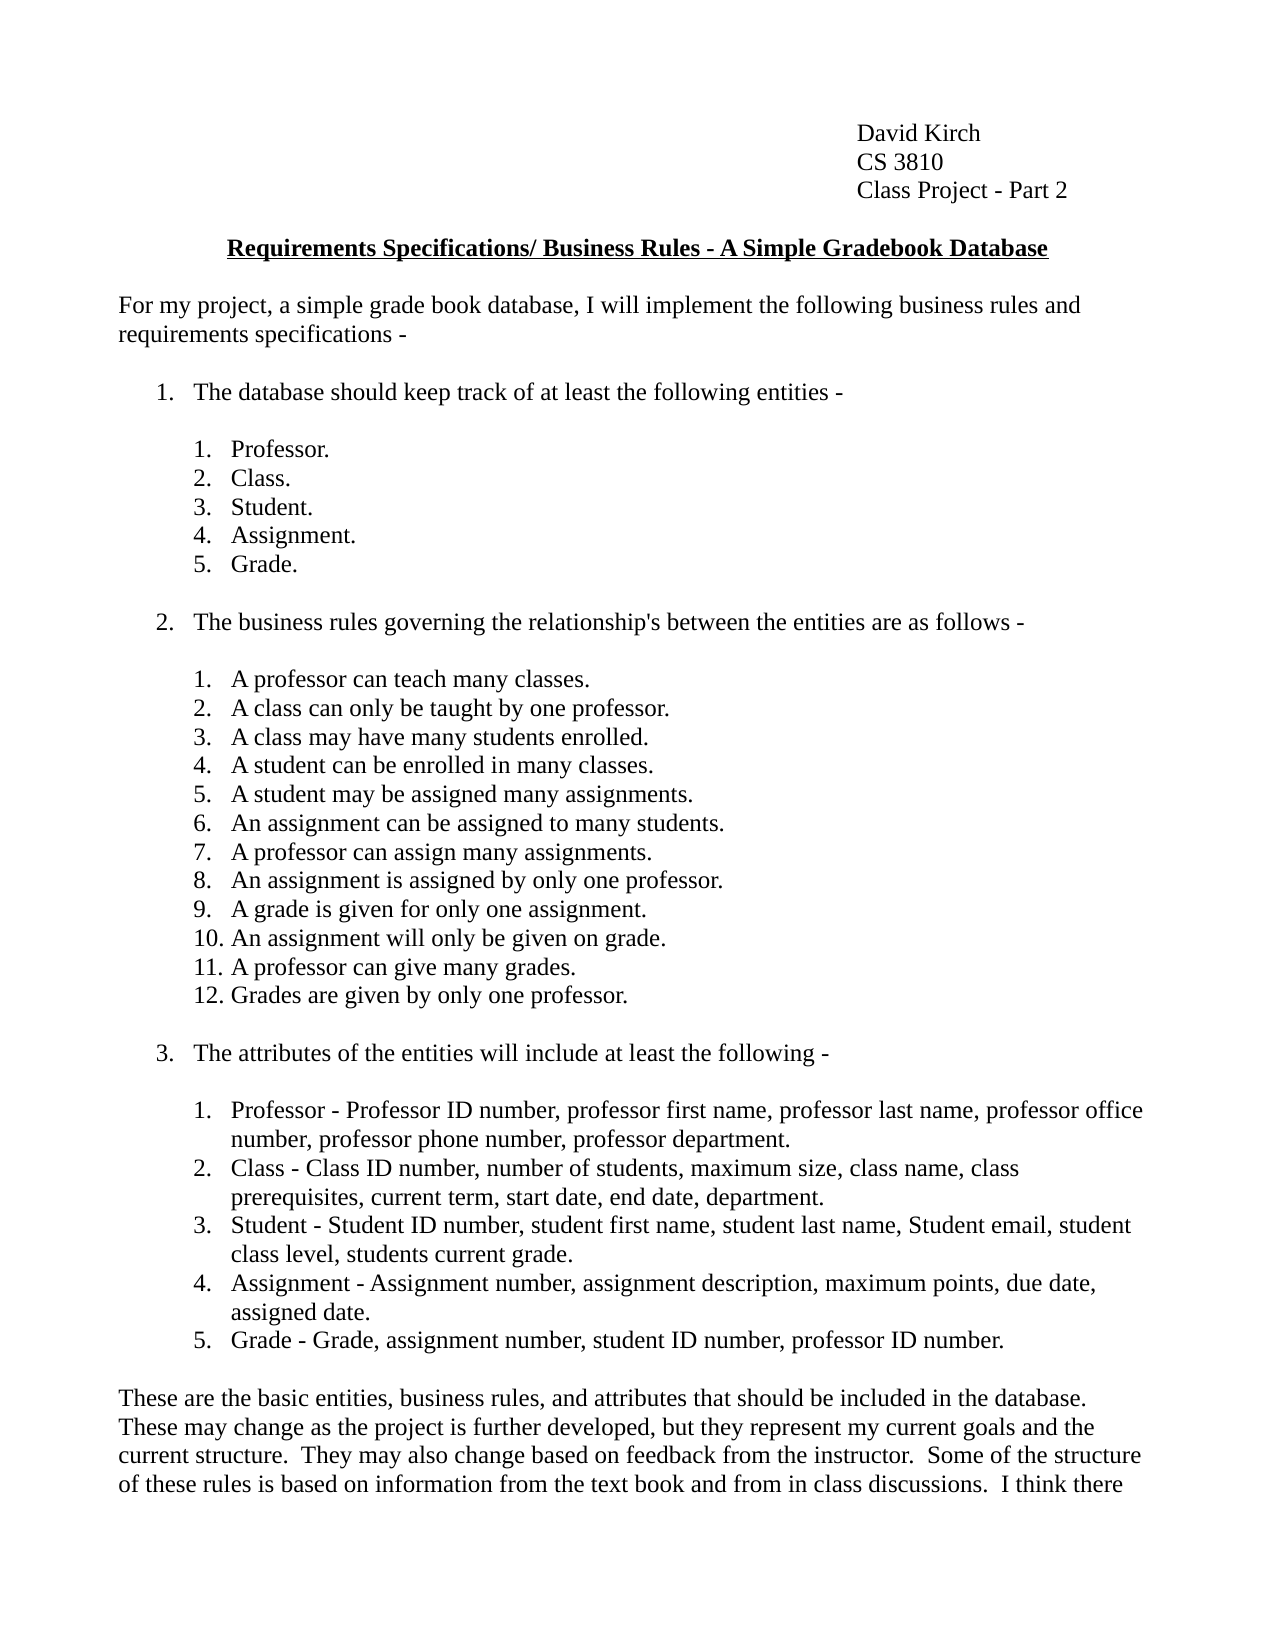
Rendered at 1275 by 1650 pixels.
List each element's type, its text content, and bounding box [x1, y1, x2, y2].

list A professor can assign many assignments. [193, 837, 1157, 866]
list An assignment is assigned by only one professor. [193, 866, 1157, 894]
text Class Project - Part 2 [118, 176, 1157, 204]
list A professor can teach many classes. [193, 664, 1157, 693]
list Professor - Professor ID number, professor first name, professor last name, professor office number, professor phone number, professor department. [193, 1096, 1157, 1153]
text For my project, a simple grade book database, I will implement the following business rules and requirements specifications - [118, 291, 1157, 348]
list An assignment can be assigned to many students. [193, 808, 1157, 837]
list A student may be assigned many assignments. [193, 779, 1157, 808]
list A professor can give many grades. [193, 952, 1157, 981]
list Grades are given by only one professor. [193, 981, 1157, 1009]
list The attributes of the entities will include at least the following - [156, 1038, 1157, 1067]
list Student. [193, 492, 1157, 521]
list A student can be enrolled in many classes. [193, 751, 1157, 779]
list Assignment. [193, 521, 1157, 549]
list Grade - Grade, assignment number, student ID number, professor ID number. [193, 1326, 1157, 1354]
list A class may have many students enrolled. [193, 722, 1157, 751]
list An assignment will only be given on grade. [193, 923, 1157, 952]
list Grade. [193, 549, 1157, 578]
list Assignment - Assignment number, assignment description, maximum points, due date, assigned date. [193, 1268, 1157, 1326]
list Class - Class ID number, number of students, maximum size, class name, class prerequisites, current term, start date, end date, department. [193, 1153, 1157, 1211]
text CS 3810 [118, 147, 1157, 176]
text Requirements Specifications/ Business Rules - A Simple Gradebook Database [118, 233, 1157, 262]
text These are the basic entities, business rules, and attributes that should be included in the database. These may change as the project is further developed, but they represent my current goals and the current structure. They may also change based on feedback from the instructor. Some of the structure of these rules is based on information from the text book and from in class discussions. I think there [118, 1383, 1157, 1498]
list Student - Student ID number, student first name, student last name, Student email, student class level, students current grade. [193, 1211, 1157, 1268]
text David Kirch [118, 118, 1157, 147]
list The database should keep track of at least the following entities - [156, 377, 1157, 406]
list The business rules governing the relationship's between the entities are as follows - [156, 607, 1157, 636]
list Professor. [193, 434, 1157, 463]
list Class. [193, 463, 1157, 492]
list A class can only be taught by one professor. [193, 693, 1157, 722]
list A grade is given for only one assignment. [193, 894, 1157, 923]
